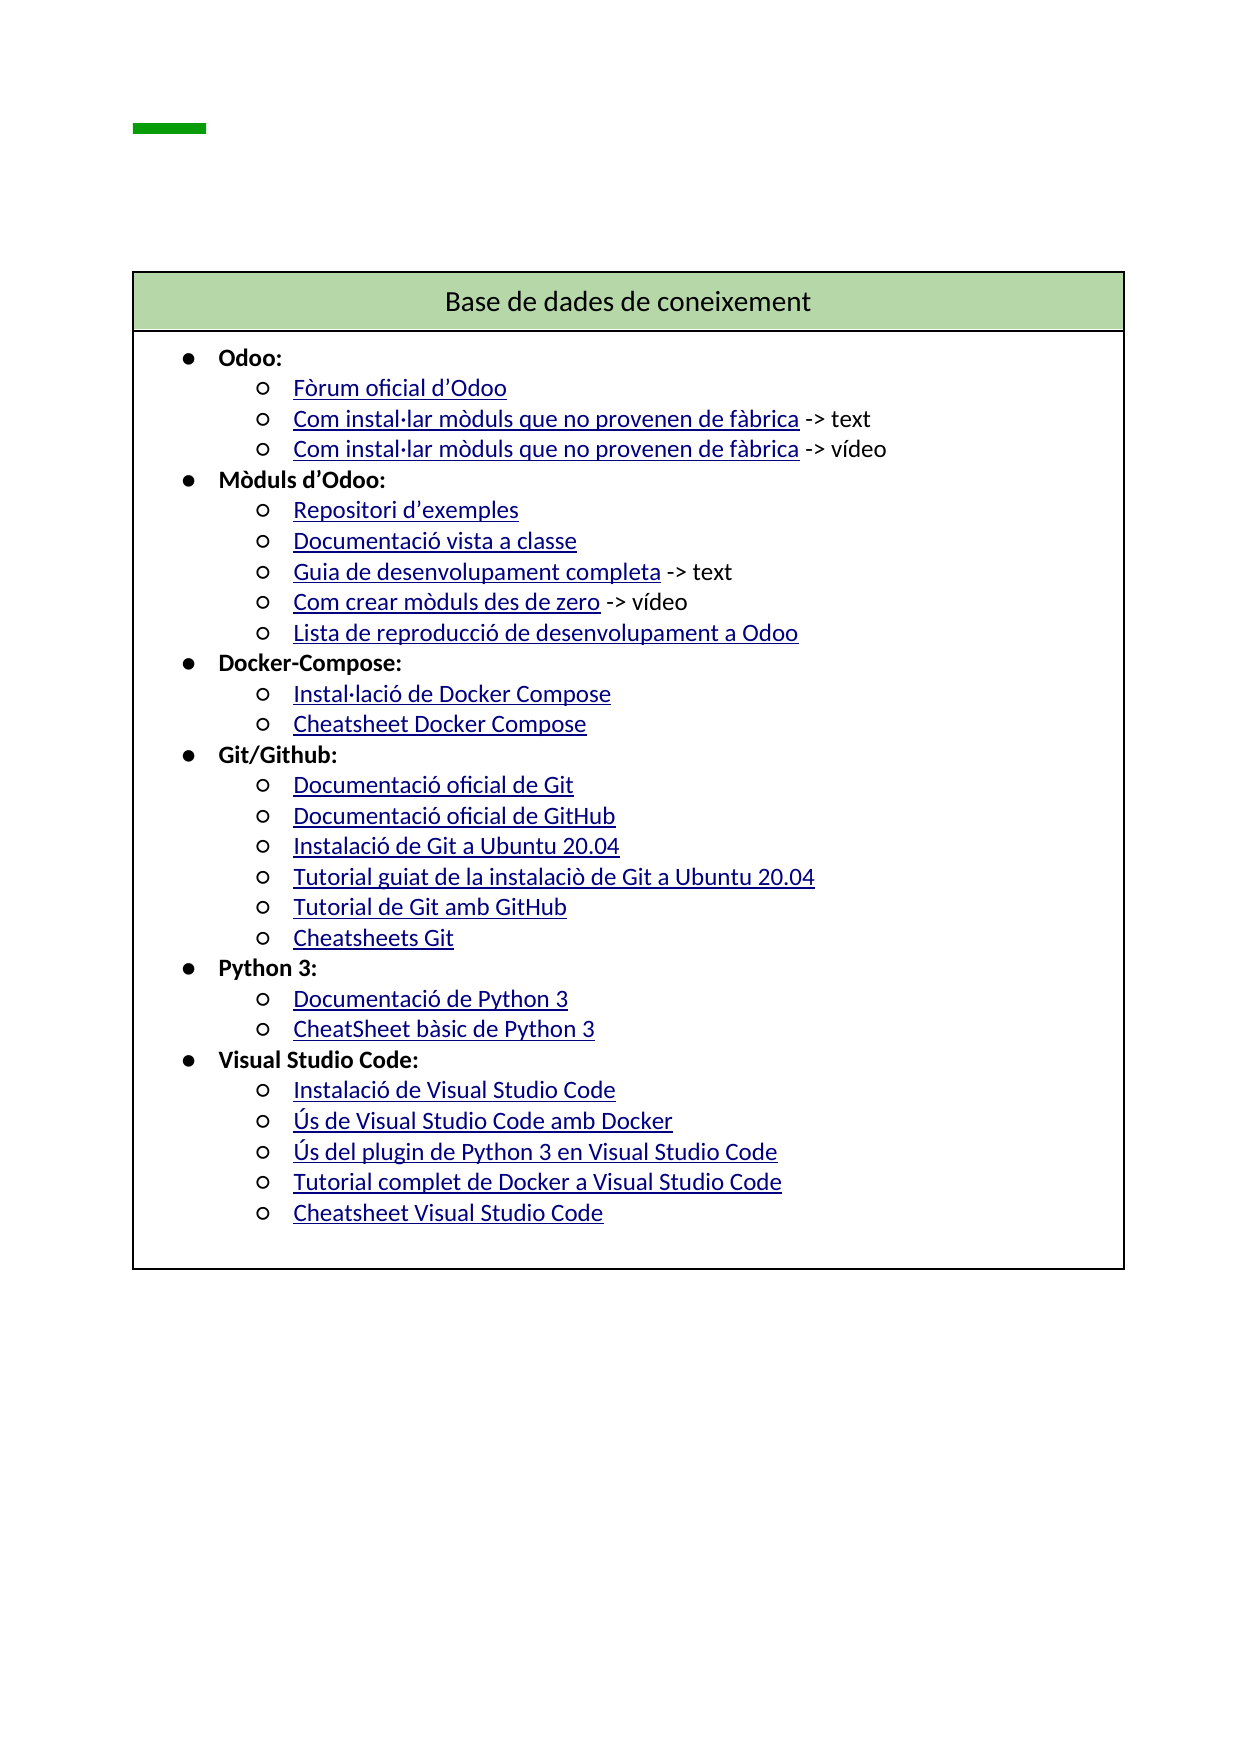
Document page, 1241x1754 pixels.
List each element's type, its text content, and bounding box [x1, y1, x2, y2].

table_cell Odoo: Fòrum oficial d’Odoo Com instal·lar mòduls que no provenen de fàbrica -> text Com instal·lar mòduls que no provenen de fàbrica -> vídeo Mòduls d’Odoo: Repositori d’exemples Documentació vista a classe Guia de desenvolupament completa -> text Com crear mòduls des de zero -> vídeo Lista de reproducció de desenvolupament a Odoo Docker-Compose: Instal·lació de Docker Compose Cheatsheet Docker Compose Git/Github: Documentació oficial de Git Documentació oficial de GitHub Instalació de Git a Ubuntu 20.04 Tutorial guiat de la instalaciò de Git a Ubuntu 20.04 Tutorial de Git amb GitHub Cheatsheets Git Python 3: Documentació de Python 3 CheatSheet bàsic de Python 3 Visual Studio Code: Instalació de Visual Studio Code Ús de Visual Studio Code amb Docker Ús del plugin de Python 3 en Visual Studio Code Tutorial complet de Docker a Visual Studio Code Cheatsheet Visual Studio Code [134, 332, 1123, 1268]
table_header Base de dades de coneixement [134, 273, 1123, 329]
